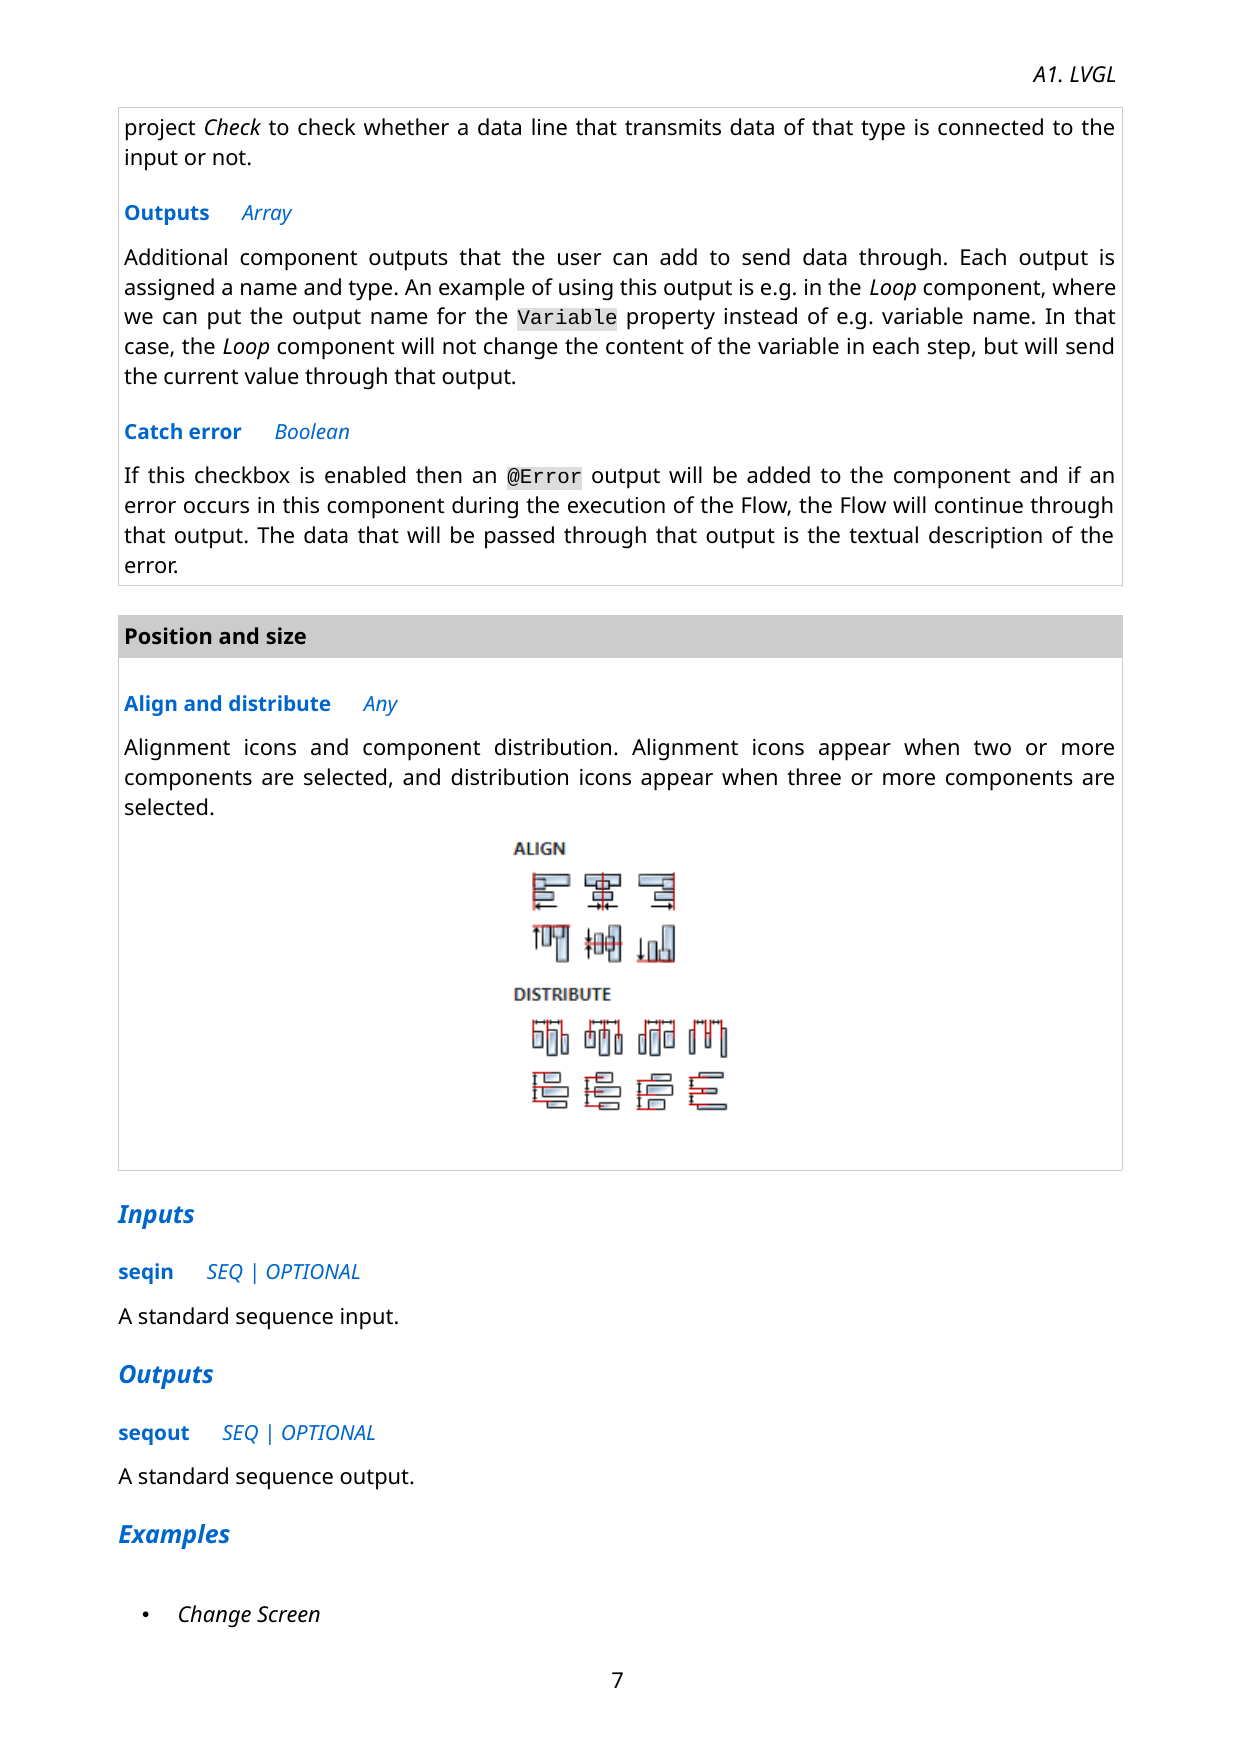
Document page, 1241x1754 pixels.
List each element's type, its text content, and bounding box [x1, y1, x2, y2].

list Change Screen [142, 1599, 1110, 1628]
table_cell project Check to check whether a data line that transmits data of that type is connected to the input or not. Outputs Array Additional component outputs that the user can add to send data through. Each output is assigned a name and type. An example of using this output is e.g. in the Loop component, where we can put the output name for the Variable property instead of e.g. variable name. In that case, the Loop component will not change the content of the variable in each step, but will send the current value through that output. Catch error Boolean If this checkbox is enabled then an @Error output will be added to the component and if an error occurs in this component during the execution of the Flow, the Flow will continue through that output. The data that will be passed through that output is the textual description of the error. [119, 108, 1122, 585]
text A standard sequence input. [118, 1301, 1122, 1330]
table_cell Align and distribute Any Alignment icons and component distribution. Alignment icons appear when two or more components are selected, and distribution icons appear when three or more components are selected. [119, 658, 1122, 833]
subtitle seqout SEQ | OPTIONAL [118, 1418, 1122, 1446]
picture [490, 833, 750, 1123]
table_header Position and size [119, 616, 1122, 657]
subtitle Outputs [118, 1357, 1122, 1391]
text A standard sequence output. [118, 1461, 1122, 1491]
subtitle seqin SEQ | OPTIONAL [118, 1257, 1122, 1286]
subtitle Examples [118, 1517, 1122, 1551]
table_cell [119, 834, 1122, 1170]
subtitle Inputs [118, 1197, 1122, 1231]
